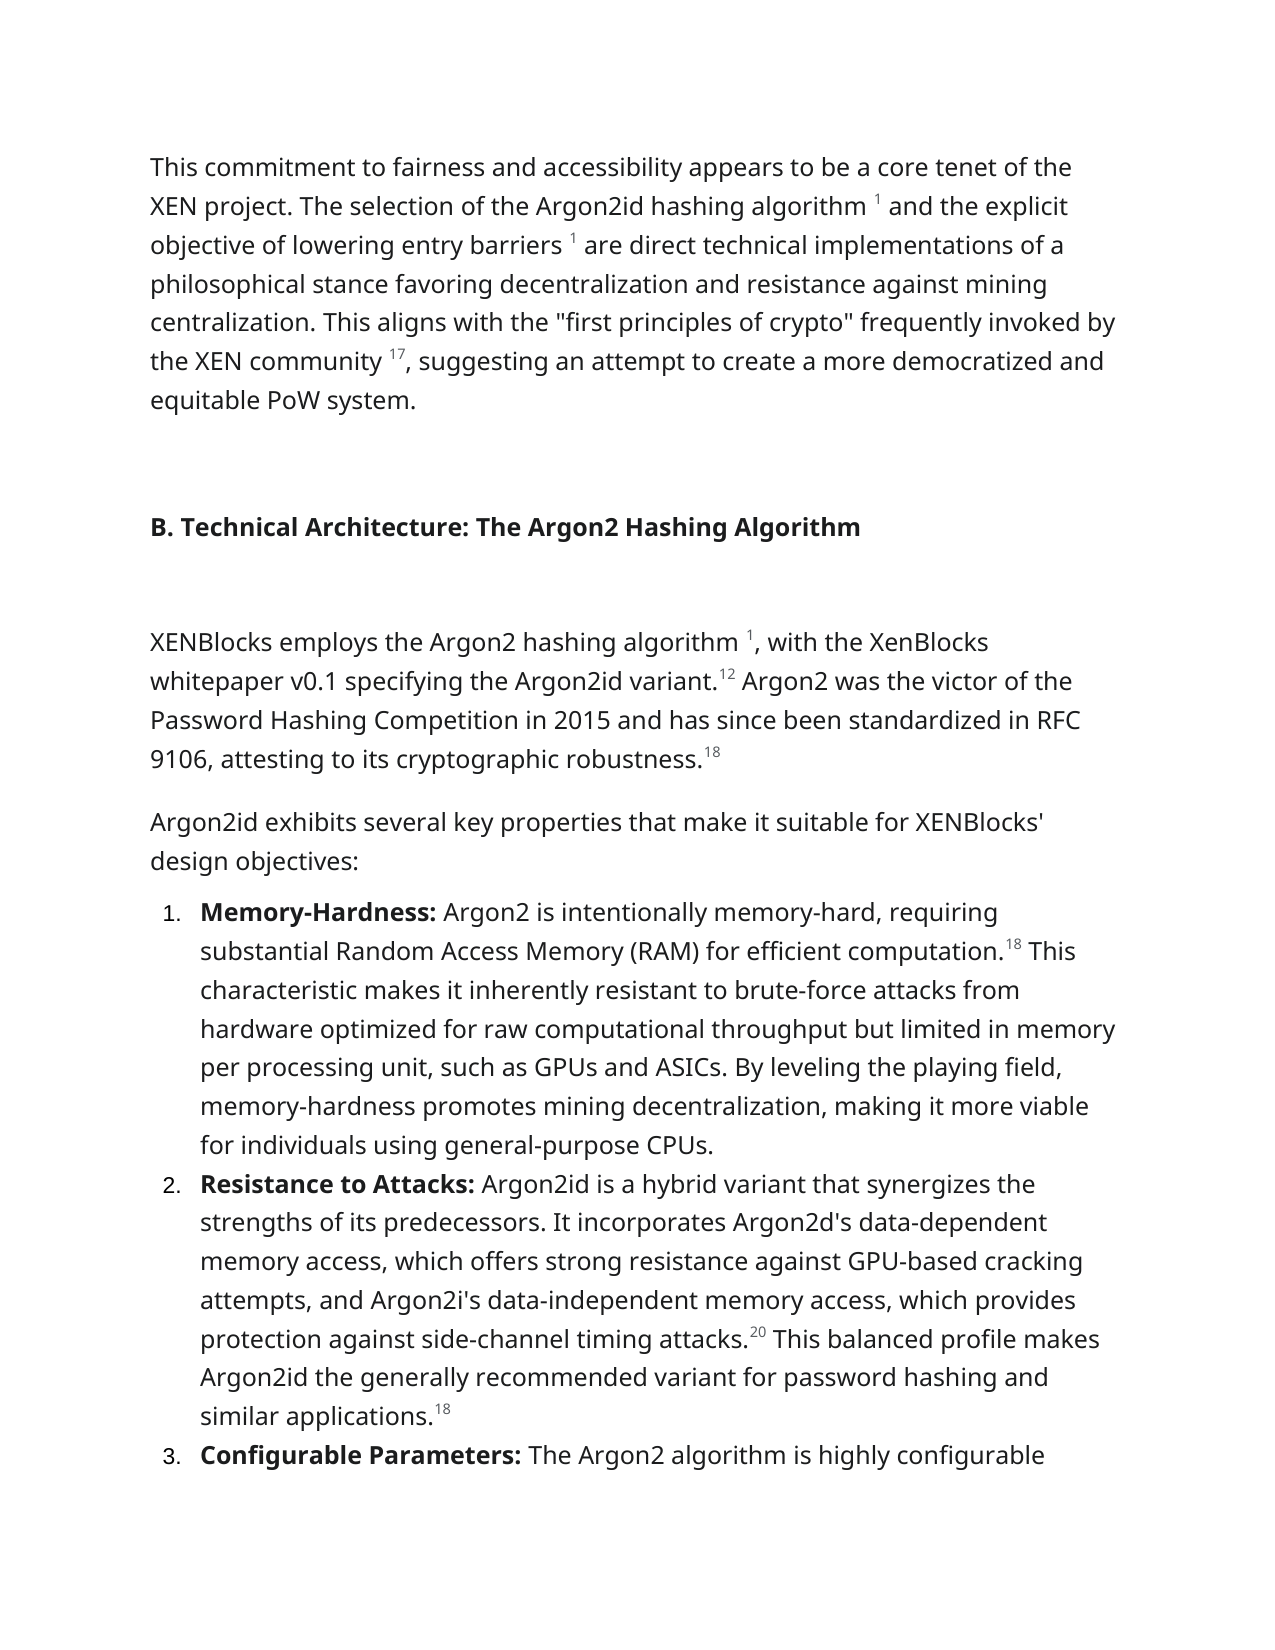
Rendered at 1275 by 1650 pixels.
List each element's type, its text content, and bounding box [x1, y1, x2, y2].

list Memory-Hardness: Argon2 is intentionally memory-hard, requiring substantial Random Access Memory (RAM) for efficient computation.18 This characteristic makes it inherently resistant to brute-force attacks from hardware optimized for raw computational throughput but limited in memory per processing unit, such as GPUs and ASICs. By leveling the playing field, memory-hardness promotes mining decentralization, making it more viable for individuals using general-purpose CPUs. [162, 895, 1125, 1162]
subtitle B. Technical Architecture: The Argon2 Hashing Algorithm [150, 510, 1125, 544]
list Configurable Parameters: The Argon2 algorithm is highly configurable [162, 1437, 1125, 1472]
text Argon2id exhibits several key properties that make it suitable for XENBlocks' design objectives: [150, 805, 1125, 878]
text This commitment to fairness and accessibility appears to be a core tenet of the XEN project. The selection of the Argon2id hashing algorithm 1 and the explicit objective of lowering entry barriers 1 are direct technical implementations of a philosophical stance favoring decentralization and resistance against mining centralization. This aligns with the "first principles of crypto" frequently invoked by the XEN community 17, suggesting an attempt to create a more democratized and equitable PoW system. [150, 150, 1125, 417]
text XENBlocks employs the Argon2 hashing algorithm 1, with the XenBlocks whitepaper v0.1 specifying the Argon2id variant.12 Argon2 was the victor of the Password Hashing Competition in 2015 and has since been standardized in RFC 9106, attesting to its cryptographic robustness.18 [150, 625, 1125, 775]
list Resistance to Attacks: Argon2id is a hybrid variant that synergizes the strengths of its predecessors. It incorporates Argon2d's data-dependent memory access, which offers strong resistance against GPU-based cracking attempts, and Argon2i's data-independent memory access, which provides protection against side-channel timing attacks.20 This balanced profile makes Argon2id the generally recommended variant for password hashing and similar applications.18 [162, 1166, 1125, 1433]
